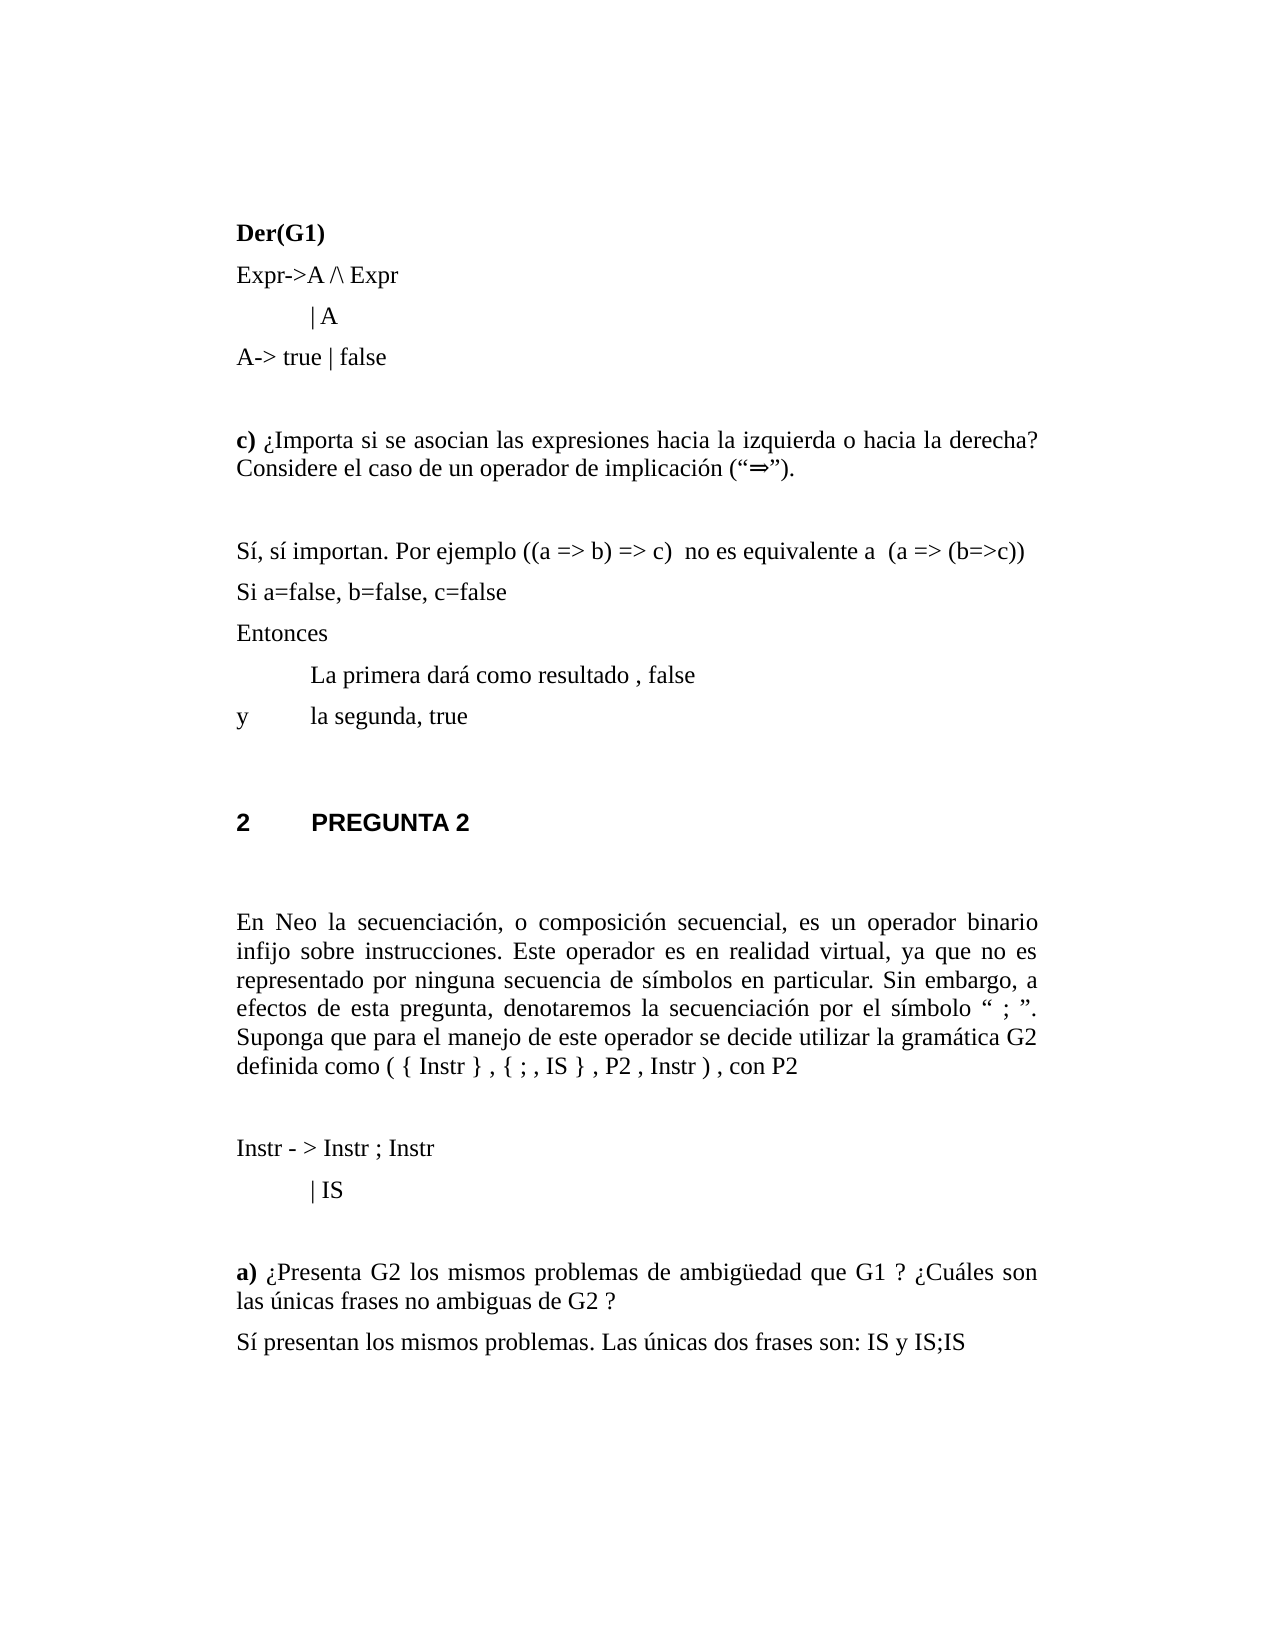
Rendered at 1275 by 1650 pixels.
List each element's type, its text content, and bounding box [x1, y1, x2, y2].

text En Neo la secuenciación, o composición secuencial, es un operador binario infijo sobre instrucciones. Este operador es en realidad virtual, ya que no es representado por ninguna secuencia de símbolos en particular. Sin embargo, a efectos de esta pregunta, denotaremos la secuenciación por el símbolo “ ; ”. Suponga que para el manejo de este operador se decide utilizar la gramática G2 definida como ( { Instr } , { ; , IS } , P2 , Instr ) , con P2 [236, 907, 1039, 1080]
text Entonces [236, 618, 1039, 647]
text La primera dará como resultado , false [236, 660, 1039, 688]
text Expr->A /\ Expr [236, 260, 1039, 288]
text Instr - > Instr ; Instr [236, 1133, 1039, 1162]
text y la segunda, true [236, 701, 1039, 730]
text | IS [236, 1175, 1039, 1203]
text | A [236, 301, 1039, 330]
text Sí, sí importan. Por ejemplo ((a => b) => c) no es equivalente a (a => (b=>c)) [236, 536, 1039, 565]
text a) ¿Presenta G2 los mismos problemas de ambigüedad que G1 ? ¿Cuáles son las únicas frases no ambiguas de G2 ? [236, 1257, 1039, 1315]
text Sí presentan los mismos problemas. Las únicas dos frases son: IS y IS;IS [236, 1327, 1039, 1356]
text A-> true | false [236, 342, 1039, 371]
text c) ¿Importa si se asocian las expresiones hacia la izquierda o hacia la derecha? Considere el caso de un operador de implicación (“⇒”). [236, 425, 1039, 482]
text Der(G1) [236, 218, 1039, 247]
text Si a=false, b=false, c=false [236, 577, 1039, 606]
subtitle PREGUNTA 2 [236, 808, 1039, 837]
